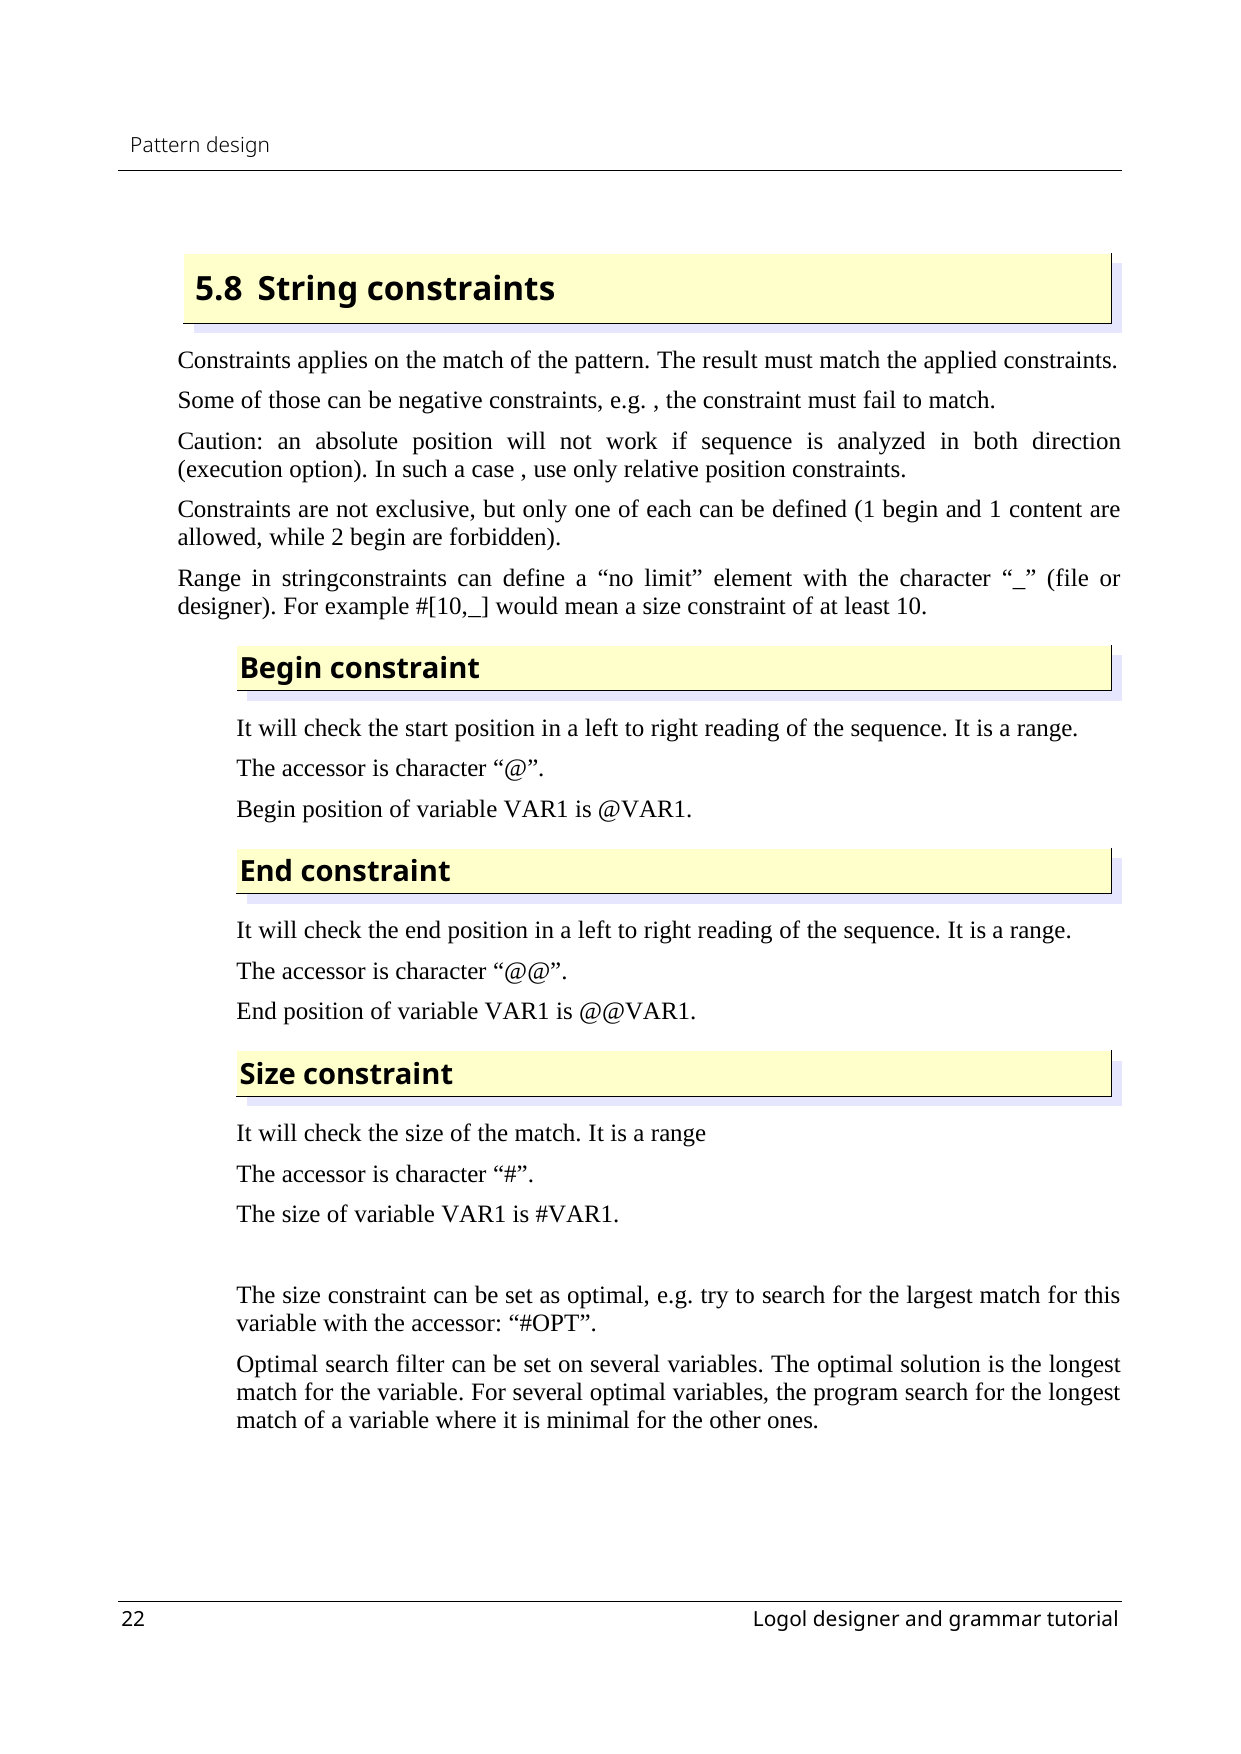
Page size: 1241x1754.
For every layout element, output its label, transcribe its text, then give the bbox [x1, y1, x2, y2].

text The accessor is character “@@”. [236, 957, 1122, 985]
subtitle String constraints [184, 254, 1111, 323]
text It will check the size of the match. It is a range [236, 1119, 1122, 1147]
text Some of those can be negative constraints, e.g. , the constraint must fail to match. [177, 386, 1122, 414]
subtitle Size constraint [237, 1051, 1111, 1096]
text Constraints are not exclusive, but only one of each can be defined (1 begin and 1 content are allowed, while 2 begin are forbidden). [177, 495, 1122, 551]
text Begin position of variable VAR1 is @VAR1. [236, 794, 1122, 823]
text Range in stringconstraints can define a “no limit” element with the character “_” (file or designer). For example #[10,_] would mean a size constraint of at least 10. [177, 564, 1122, 620]
text It will check the end position in a left to right reading of the sequence. It is a range. [236, 916, 1122, 944]
subtitle Begin constraint [237, 646, 1111, 690]
text Caution: an absolute position will not work if sequence is analyzed in both direction (execution option). In such a case , use only relative position constraints. [177, 427, 1122, 483]
text It will check the start position in a left to right reading of the sequence. It is a range. [236, 713, 1122, 742]
text Optimal search filter can be set on several variables. The optimal solution is the longest match for the variable. For several optimal variables, the program search for the longest match of a variable where it is minimal for the other ones. [236, 1349, 1122, 1434]
text Constraints applies on the match of the pattern. The result must match the applied constraints. [177, 346, 1122, 374]
text The accessor is character “#”. [236, 1159, 1122, 1187]
text The size constraint can be set as optimal, e.g. try to search for the largest match for this variable with the accessor: “#OPT”. [236, 1281, 1122, 1337]
text End position of variable VAR1 is @@VAR1. [236, 997, 1122, 1025]
subtitle End constraint [237, 849, 1111, 893]
text The accessor is character “@”. [236, 754, 1122, 782]
text The size of variable VAR1 is #VAR1. [236, 1200, 1122, 1228]
